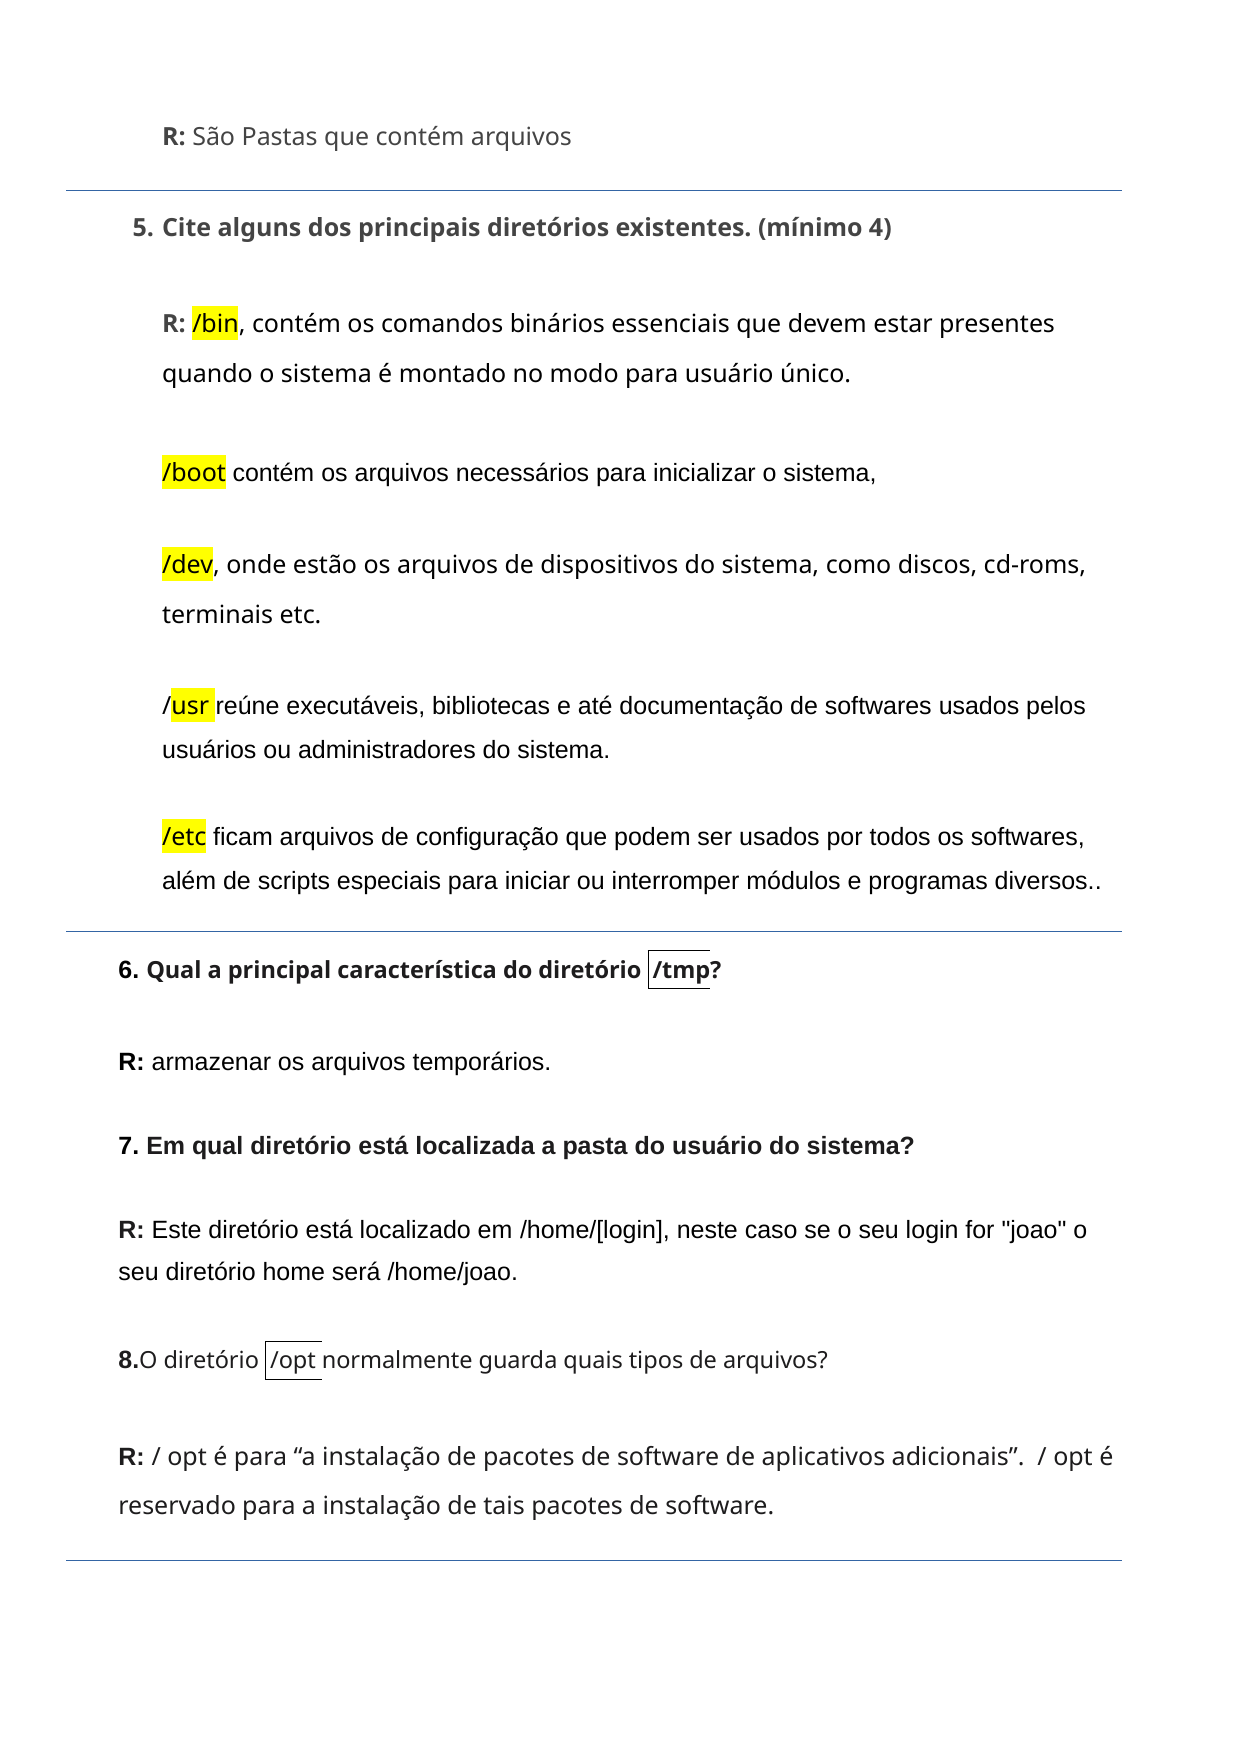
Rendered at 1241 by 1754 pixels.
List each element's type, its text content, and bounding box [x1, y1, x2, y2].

text 7. Em qual diretório está localizada a pasta do usuário do sistema? [118, 1131, 1122, 1160]
text 6. Qual a principal característica do diretório [118, 950, 648, 988]
list R: São Pastas que contém arquivos [162, 118, 1122, 152]
list Cite alguns dos principais diretórios existentes. (mínimo 4) [162, 210, 1122, 244]
text R: armazenar os arquivos temporários. [118, 1047, 1122, 1076]
text R: / opt é para “a instalação de pacotes de software de aplicativos adicionais”. / opt é reservado para a instalação de tais pacotes de software. [118, 1438, 1122, 1522]
list /usr reúne executáveis, bibliotecas e até documentação de softwares usados pelos usuários ou administradores do sistema. [162, 688, 1122, 764]
subtitle /etc ficam arquivos de configuração que podem ser usados por todos os softwares, além de scripts especiais para iniciar ou interromper módulos e programas diversos.. [162, 819, 1122, 895]
text R: Este diretório está localizado em /home/[login], neste caso se o seu login for "joao" o seu diretório home será /home/joao. [118, 1215, 1122, 1286]
list R: /bin, contém os comandos binários essenciais que devem estar presentes quando o sistema é montado no modo para usuário único. [162, 306, 1122, 390]
text /opt normalmente guarda quais tipos de arquivos? [266, 1341, 1122, 1379]
list /dev, onde estão os arquivos de dispositivos do sistema, como discos, cd-roms, terminais etc. [162, 547, 1122, 630]
text /tmp? [649, 950, 1122, 988]
list /boot contém os arquivos necessários para inicializar o sistema, [162, 455, 1122, 489]
text 8.O diretório [118, 1341, 265, 1379]
